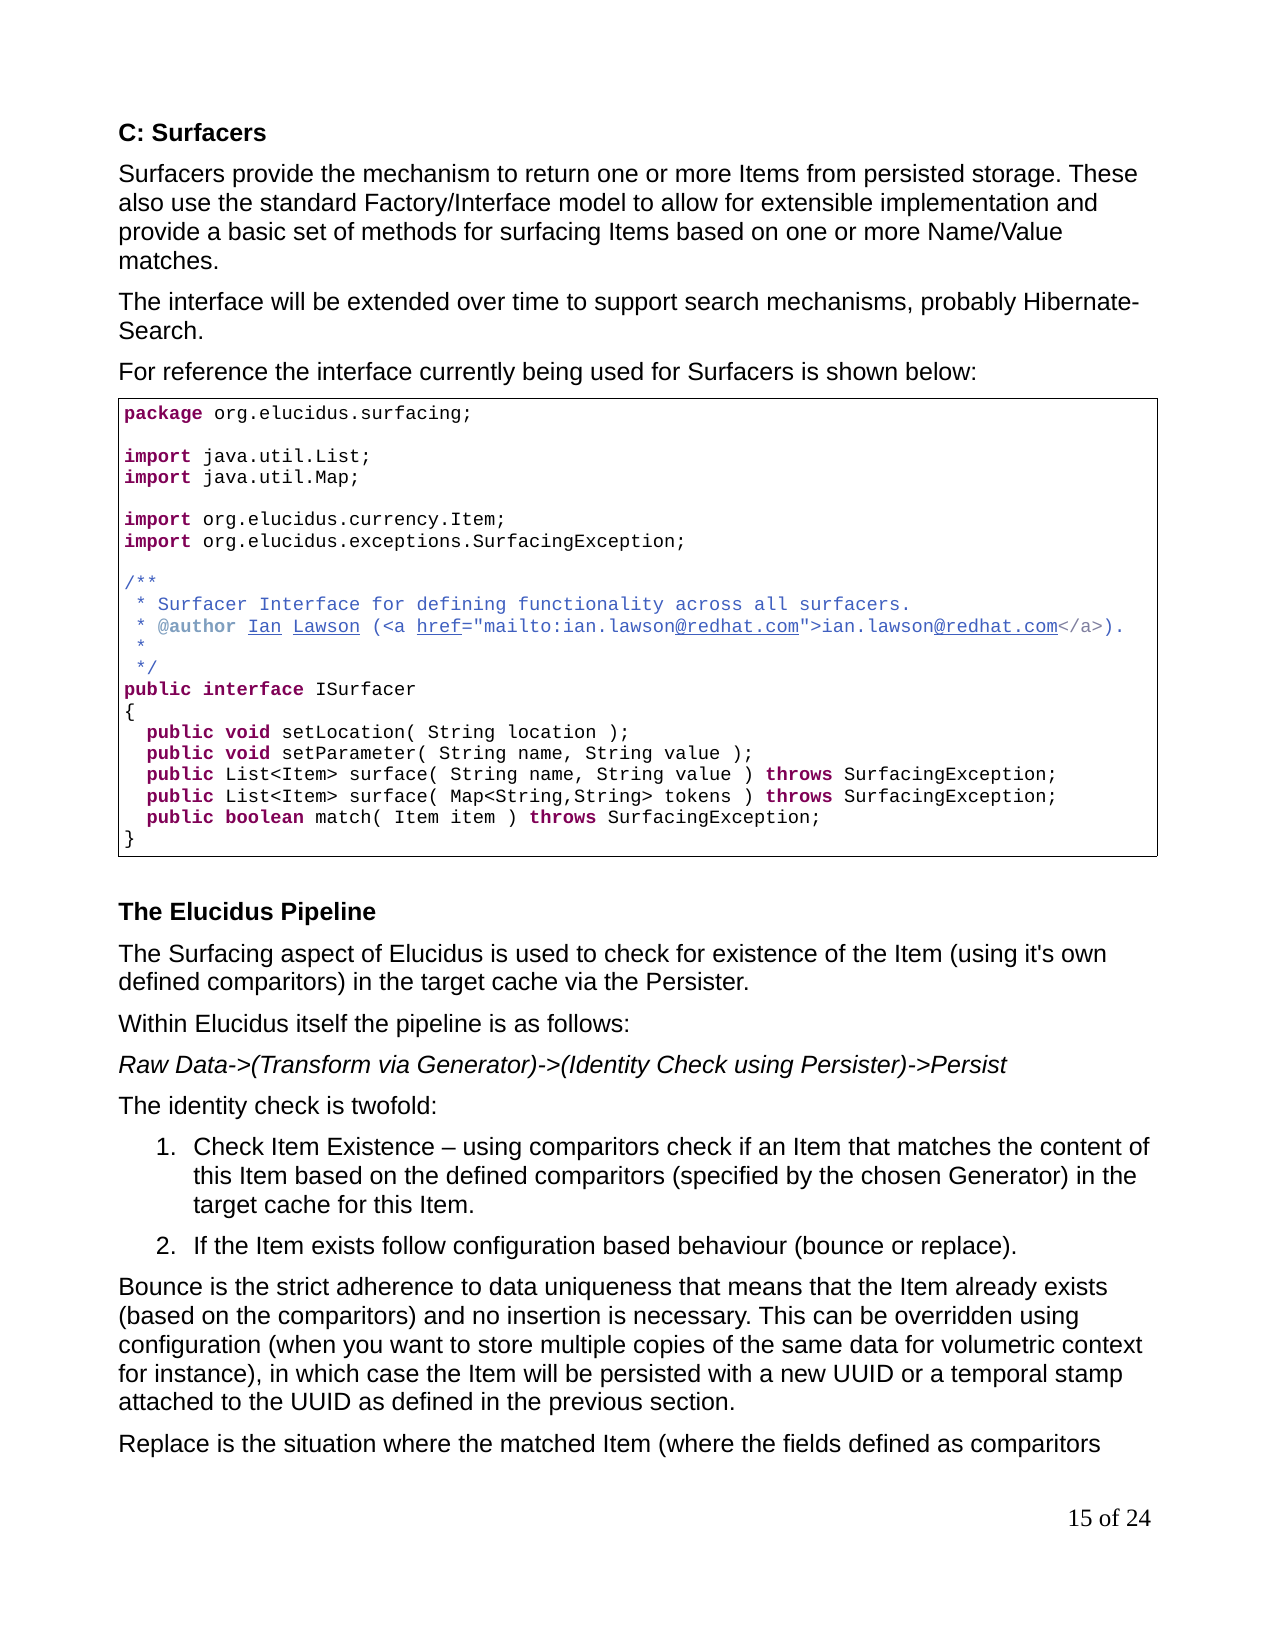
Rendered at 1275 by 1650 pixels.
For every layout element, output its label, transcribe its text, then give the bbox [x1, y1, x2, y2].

text C: Surfacers [118, 118, 1157, 147]
text For reference the interface currently being used for Surfacers is shown below: [118, 357, 1157, 386]
list If the Item exists follow configuration based behaviour (bounce or replace). [156, 1231, 1157, 1260]
text The interface will be extended over time to support search mechanisms, probably Hibernate-Search. [118, 287, 1157, 344]
text Surfacers provide the mechanism to return one or more Items from persisted storage. These also use the standard Factory/Interface model to allow for extensible implementation and provide a basic set of methods for surfacing Items based on one or more Name/Value matches. [118, 159, 1157, 274]
text Replace is the situation where the matched Item (where the fields defined as comparitors [118, 1428, 1157, 1457]
text Raw Data->(Transform via Generator)->(Identity Check using Persister)->Persist [118, 1050, 1157, 1078]
text The Elucidus Pipeline [118, 897, 1157, 926]
text The identity check is twofold: [118, 1091, 1157, 1120]
text Within Elucidus itself the pipeline is as follows: [118, 1008, 1157, 1037]
text The Surfacing aspect of Elucidus is used to check for existence of the Item (using it's own defined comparitors) in the target cache via the Persister. [118, 938, 1157, 996]
table_header package org.elucidus.surfacing; import java.util.List; import java.util.Map; import org.elucidus.currency.Item; import org.elucidus.exceptions.SurfacingException; /** * Surfacer Interface for defining functionality across all surfacers. * @author Ian Lawson (<a href="mailto:ian.lawson@redhat.com">ian.lawson@redhat.com</a>). * */ public interface ISurfacer { public void setLocation( String location ); public void setParameter( String name, String value ); public List<Item> surface( String name, String value ) throws SurfacingException; public List<Item> surface( Map<String,String> tokens ) throws SurfacingException; public boolean match( Item item ) throws SurfacingException; } [119, 399, 1157, 856]
text Bounce is the strict adherence to data uniqueness that means that the Item already exists (based on the comparitors) and no insertion is necessary. This can be overridden using configuration (when you want to store multiple copies of the same data for volumetric context for instance), in which case the Item will be persisted with a new UUID or a temporal stamp attached to the UUID as defined in the previous section. [118, 1272, 1157, 1416]
list Check Item Existence – using comparitors check if an Item that matches the content of this Item based on the defined comparitors (specified by the chosen Generator) in the target cache for this Item. [156, 1132, 1157, 1218]
